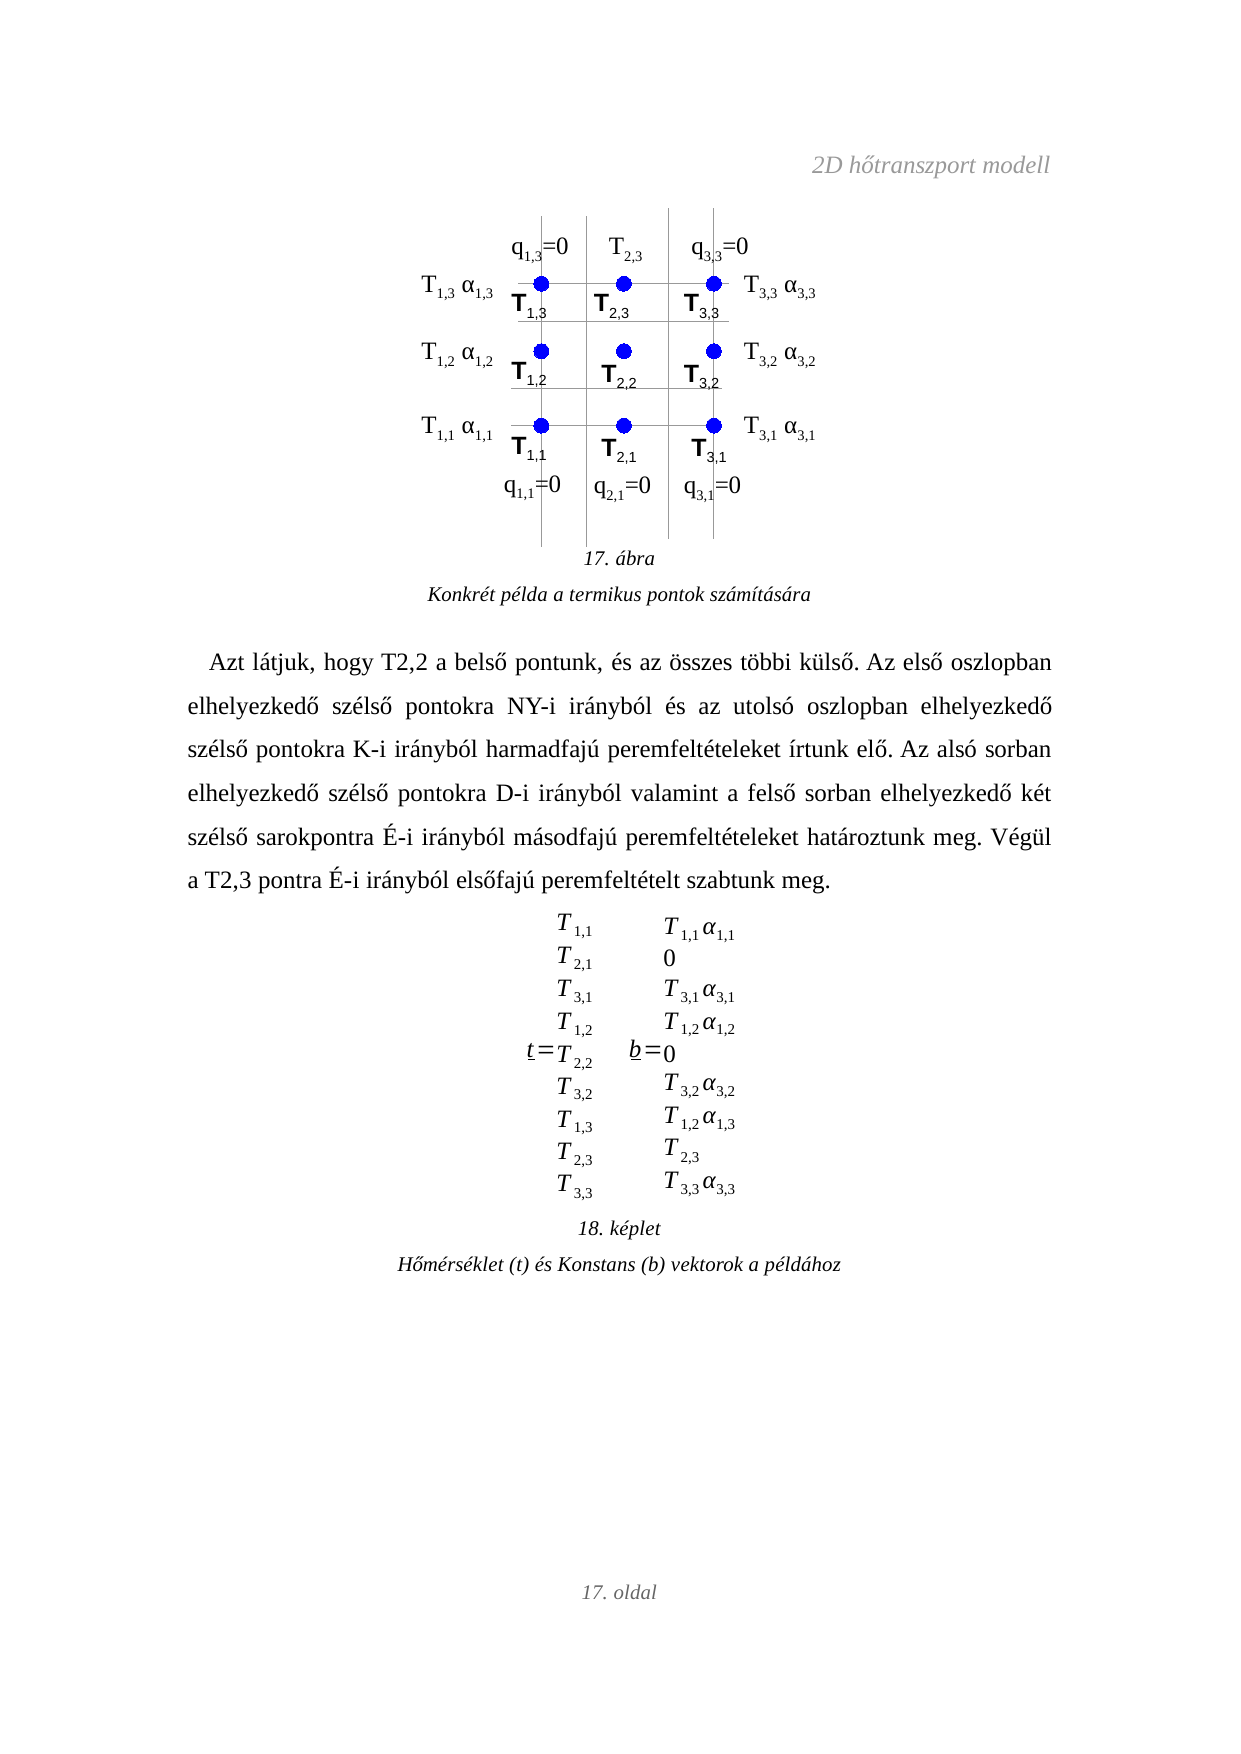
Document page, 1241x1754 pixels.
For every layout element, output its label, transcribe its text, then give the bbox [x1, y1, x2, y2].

text 18. képlet [187, 1216, 1053, 1240]
text Hőmérséklet (t) és Konstans (b) vektorok a példához [187, 1252, 1053, 1276]
text Konkrét példa a termikus pontok számítására [187, 582, 1053, 606]
text Azt látjuk, hogy T2,2 a belső pontunk, és az összes többi külső. Az első oszlopban elhelyezkedő szélső pontokra NY-i irányból és az utolsó oszlopban elhelyezkedő szélső pontokra K-i irányból harmadfajú peremfeltételeket írtunk elő. Az alsó sorban elhelyezkedő szélső pontokra D-i irányból valamint a felső sorban elhelyezkedő két szélső sarokpontra É-i irányból másodfajú peremfeltételeket határoztunk meg. Végül a T2,3 pontra É-i irányból elsőfajú peremfeltételt szabtunk meg. [187, 647, 1053, 894]
text 17. ábra [187, 546, 1053, 570]
